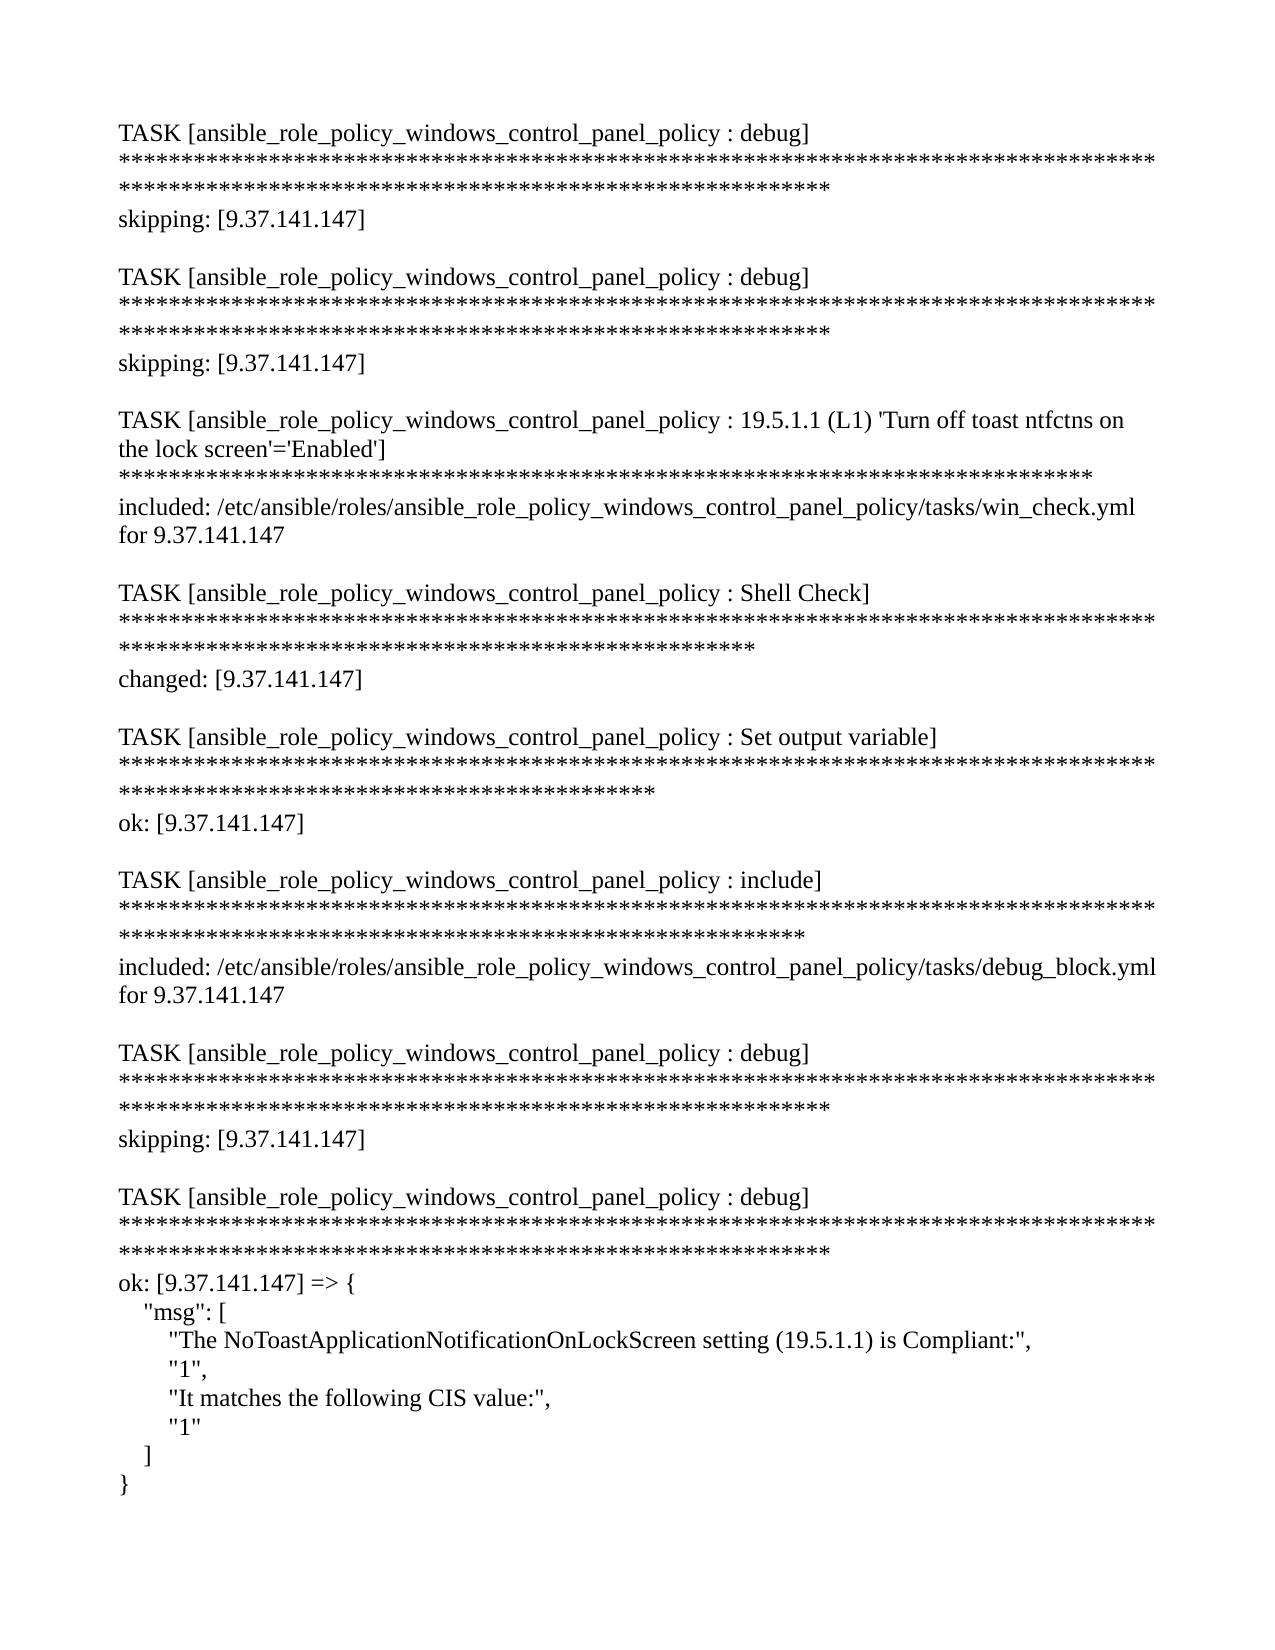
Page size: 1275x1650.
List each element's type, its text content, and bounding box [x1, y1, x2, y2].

text ok: [9.37.141.147] [118, 808, 1157, 837]
text TASK [ansible_role_policy_windows_control_panel_policy : Set output variable] ****************************************************************************************************************************** [118, 722, 1157, 808]
text TASK [ansible_role_policy_windows_control_panel_policy : 19.5.1.1 (L1) 'Turn off toast ntfctns on the lock screen'='Enabled'] ****************************************************************************** [118, 406, 1157, 492]
text ok: [9.37.141.147] => { [118, 1268, 1157, 1297]
text skipping: [9.37.141.147] [118, 1124, 1157, 1153]
text "msg": [ [118, 1297, 1157, 1326]
text "It matches the following CIS value:", [118, 1383, 1157, 1412]
text included: /etc/ansible/roles/ansible_role_policy_windows_control_panel_policy/tasks/debug_block.yml for 9.37.141.147 [118, 952, 1157, 1009]
text TASK [ansible_role_policy_windows_control_panel_policy : debug] ******************************************************************************************************************************************** [118, 1182, 1157, 1268]
text "The NoToastApplicationNotificationOnLockScreen setting (19.5.1.1) is Compliant:", [118, 1326, 1157, 1354]
text } [118, 1469, 1157, 1498]
text skipping: [9.37.141.147] [118, 348, 1157, 377]
text included: /etc/ansible/roles/ansible_role_policy_windows_control_panel_policy/tasks/win_check.yml for 9.37.141.147 [118, 492, 1157, 549]
text TASK [ansible_role_policy_windows_control_panel_policy : Shell Check] ************************************************************************************************************************************** [118, 578, 1157, 664]
text skipping: [9.37.141.147] [118, 204, 1157, 233]
text TASK [ansible_role_policy_windows_control_panel_policy : include] ****************************************************************************************************************************************** [118, 866, 1157, 952]
text TASK [ansible_role_policy_windows_control_panel_policy : debug] ******************************************************************************************************************************************** [118, 262, 1157, 348]
text "1" [118, 1412, 1157, 1441]
text "1", [118, 1354, 1157, 1383]
text ] [118, 1441, 1157, 1469]
text changed: [9.37.141.147] [118, 664, 1157, 693]
text TASK [ansible_role_policy_windows_control_panel_policy : debug] ******************************************************************************************************************************************** [118, 1038, 1157, 1124]
text TASK [ansible_role_policy_windows_control_panel_policy : debug] ******************************************************************************************************************************************** [118, 118, 1157, 204]
